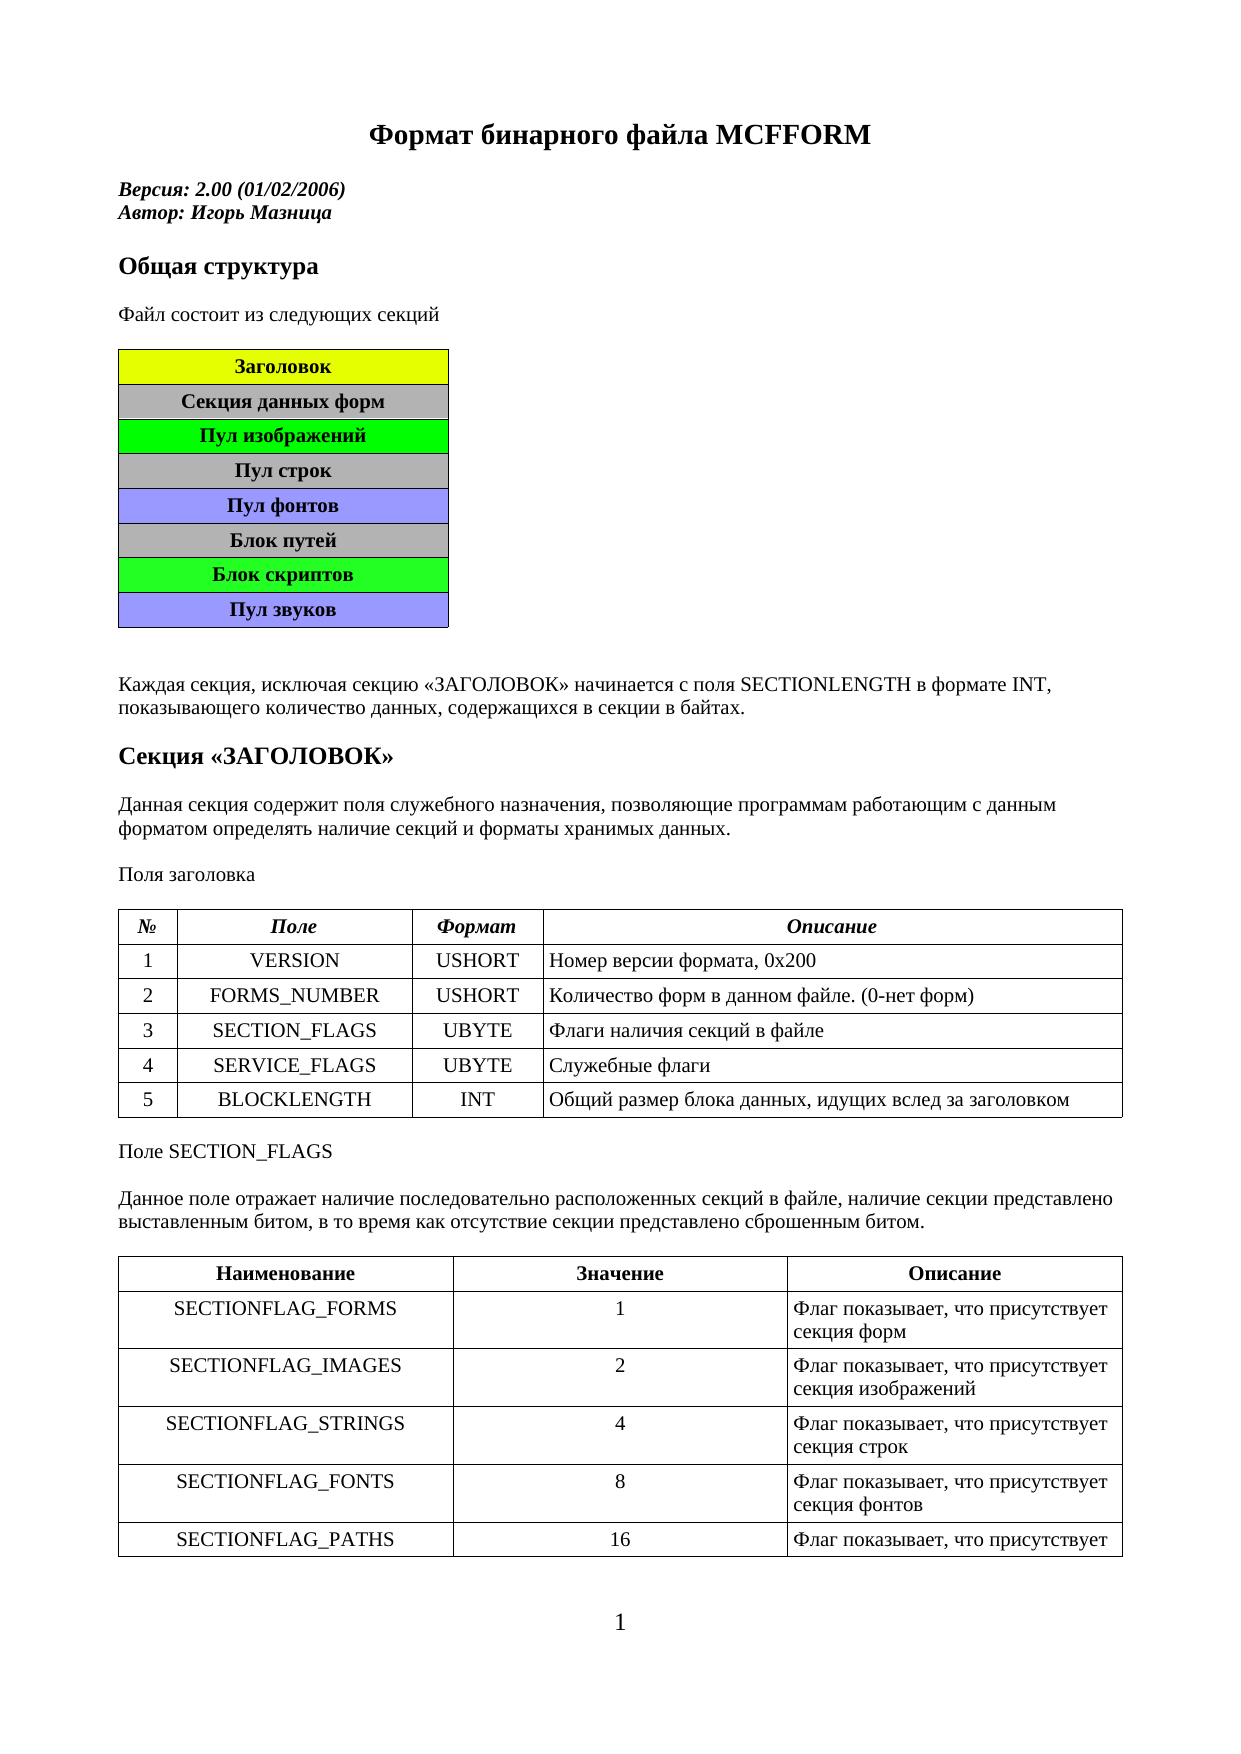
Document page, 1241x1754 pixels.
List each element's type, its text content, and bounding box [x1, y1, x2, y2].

table_cell Пул строк [119, 454, 448, 488]
table_cell SECTION_FLAGS [178, 1014, 412, 1048]
table_cell Количество форм в данном файле. (0-нет форм) [544, 979, 1122, 1013]
table_header Наименование [119, 1257, 453, 1291]
table_cell SECTIONFLAG_IMAGES [119, 1349, 453, 1406]
table_cell Общий размер блока данных, идущих вслед за заголовком [544, 1083, 1122, 1117]
table_cell USHORT [413, 979, 543, 1013]
table_header Заголовок [119, 350, 448, 384]
table_cell Секция данных форм [119, 385, 448, 418]
text Автор: Игорь Мазница [118, 201, 1122, 224]
table_header № [119, 910, 177, 943]
table_cell Пул фонтов [119, 489, 448, 523]
table_cell Флаг показывает, что присутствует секция форм [788, 1292, 1122, 1348]
table_cell Блок скриптов [119, 558, 448, 592]
table_cell 2 [454, 1349, 787, 1406]
text Формат бинарного файла MCFFORM [118, 118, 1122, 150]
table_cell Флаг показывает, что присутствует секция изображений [788, 1349, 1122, 1406]
table_cell 1 [454, 1292, 787, 1348]
table_header Формат [413, 910, 543, 943]
table_cell Пул звуков [119, 593, 448, 627]
table_cell SERVICE_FLAGS [178, 1049, 412, 1082]
text Поля заголовка [118, 863, 1122, 886]
text Файл состоит из следующих секций [118, 303, 1122, 326]
table_cell Пул изображений [119, 420, 448, 453]
text Данная секция содержит поля служебного назначения, позволяющие программам работающим с данным форматом определять наличие секций и форматы хранимых данных. [118, 793, 1122, 839]
table_cell Флаг показывает, что присутствует секция фонтов [788, 1465, 1122, 1522]
text Секция «ЗАГОЛОВОК» [118, 742, 1122, 770]
table_header Описание [788, 1257, 1122, 1291]
table_cell UBYTE [413, 1014, 543, 1048]
text Общая структура [118, 252, 1122, 280]
table_cell Номер версии формата, 0x200 [544, 945, 1122, 978]
table_cell Блок путей [119, 524, 448, 557]
table_cell 2 [119, 979, 177, 1013]
table_cell 8 [454, 1465, 787, 1522]
text Данное поле отражает наличие последовательно расположенных секций в файле, наличие секции представлено выставленным битом, в то время как отсутствие секции представлено сброшенным битом. [118, 1186, 1122, 1233]
table_cell 3 [119, 1014, 177, 1048]
text Версия: 2.00 (01/02/2006) [118, 178, 1122, 201]
table_cell USHORT [413, 945, 543, 978]
table_header Значение [454, 1257, 787, 1291]
table_cell FORMS_NUMBER [178, 979, 412, 1013]
table_cell Флаги наличия секций в файле [544, 1014, 1122, 1048]
table_cell BLOCKLENGTH [178, 1083, 412, 1117]
table_cell SECTIONFLAG_FORMS [119, 1292, 453, 1348]
table_cell INT [413, 1083, 543, 1117]
table_header Описание [544, 910, 1122, 943]
table_cell 4 [454, 1407, 787, 1464]
table_cell VERSION [178, 945, 412, 978]
table_cell 5 [119, 1083, 177, 1117]
text Каждая секция, исключая секцию «ЗАГОЛОВОК» начинается с поля SECTIONLENGTH в формате INT, показывающего количество данных, содержащихся в секции в байтах. [118, 673, 1122, 719]
table_cell 1 [119, 945, 177, 978]
table_cell Флаг показывает, что присутствует секция строк [788, 1407, 1122, 1464]
table_header Поле [178, 910, 412, 943]
table_cell Служебные флаги [544, 1049, 1122, 1082]
table_cell SECTIONFLAG_STRINGS [119, 1407, 453, 1464]
table_cell Флаг показывает, что присутствует [788, 1523, 1122, 1556]
table_cell 4 [119, 1049, 177, 1082]
table_cell UBYTE [413, 1049, 543, 1082]
text Поле SECTION_FLAGS [118, 1140, 1122, 1163]
table_cell SECTIONFLAG_PATHS [119, 1523, 453, 1556]
table_cell 16 [454, 1523, 787, 1556]
table_cell SECTIONFLAG_FONTS [119, 1465, 453, 1522]
